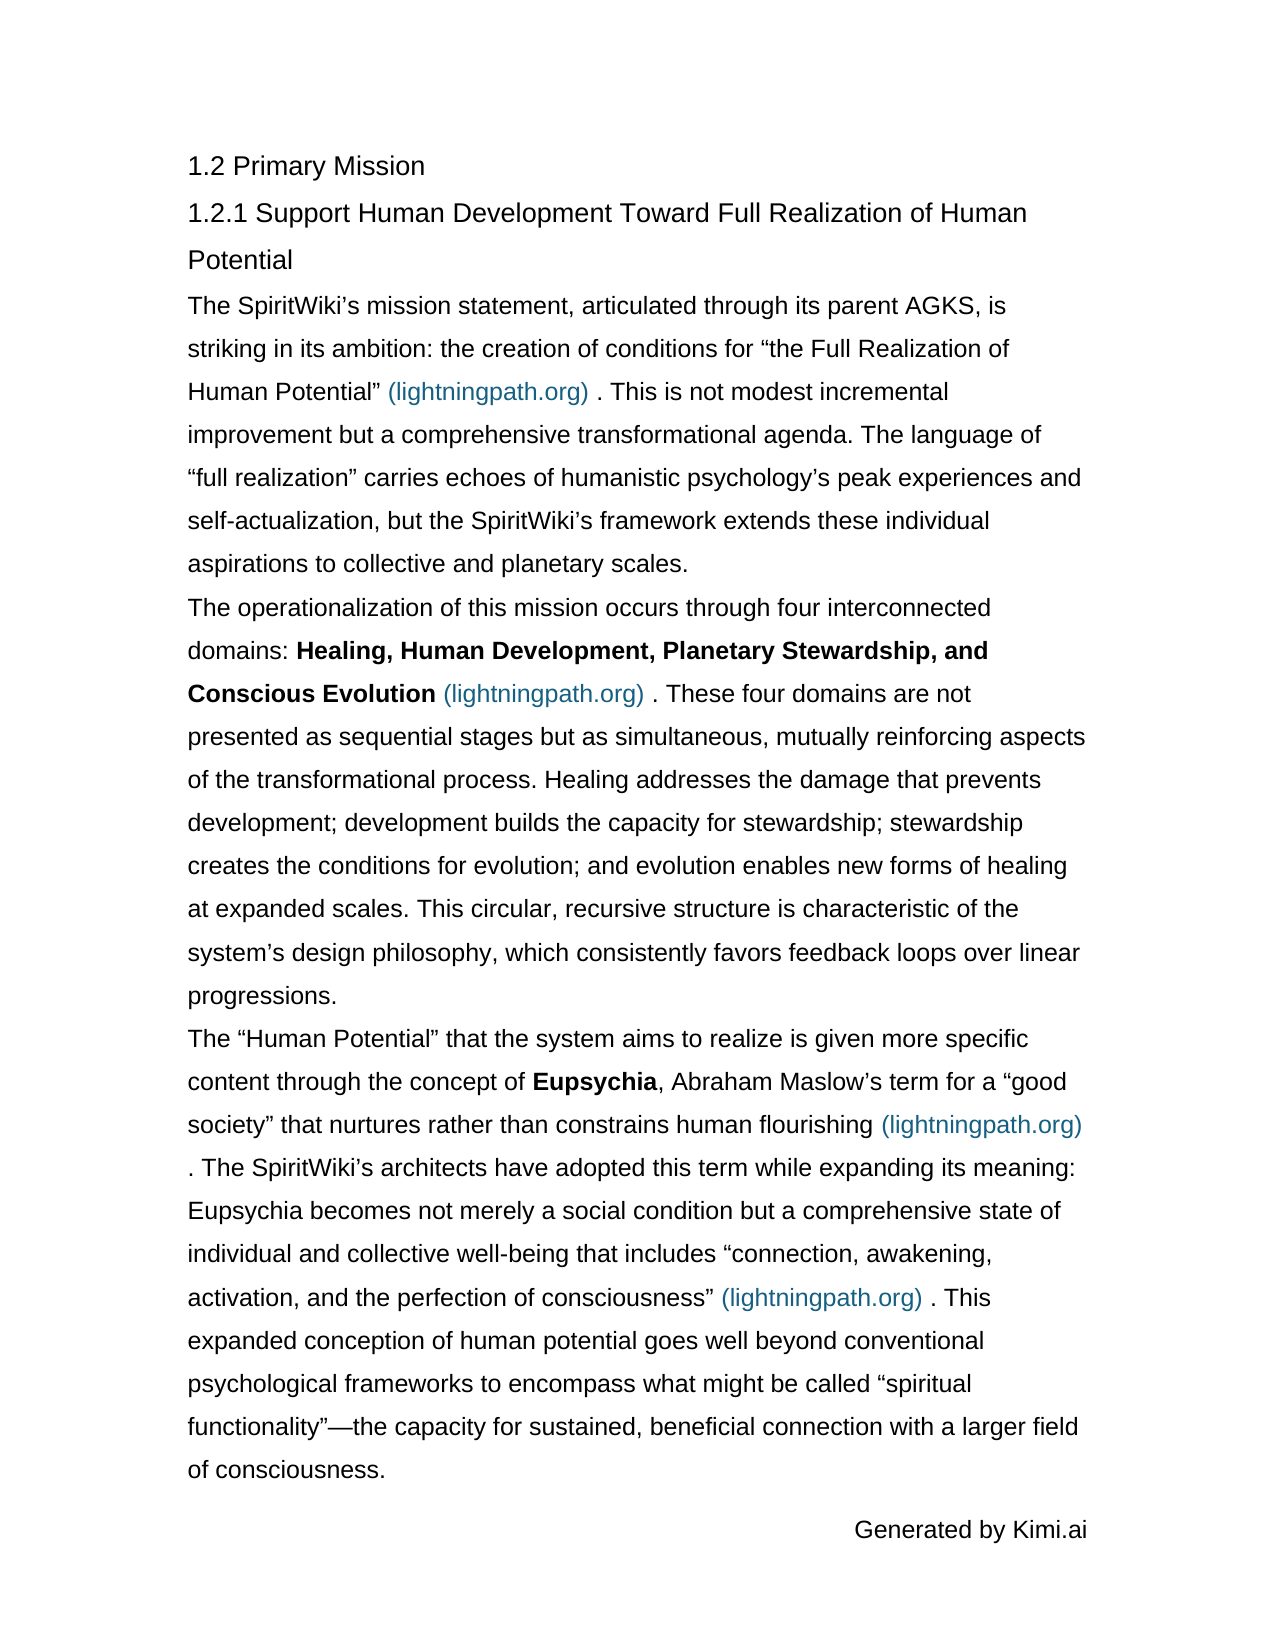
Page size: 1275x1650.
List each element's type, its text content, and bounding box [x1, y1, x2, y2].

text The “Human Potential” that the system aims to realize is given more specific content through the concept of Eupsychia, Abraham Maslow’s term for a “good society” that nurtures rather than constrains human flourishing (lightningpath.org) . The SpiritWiki’s architects have adopted this term while expanding its meaning: Eupsychia becomes not merely a social condition but a comprehensive state of individual and collective well-being that includes “connection, awakening, activation, and the perfection of consciousness” (lightningpath.org) . This expanded conception of human potential goes well beyond conventional psychological frameworks to encompass what might be called “spiritual functionality”—the capacity for sustained, beneficial connection with a larger field of consciousness. [187, 1024, 1087, 1484]
text The SpiritWiki’s mission statement, articulated through its parent AGKS, is striking in its ambition: the creation of conditions for “the Full Realization of Human Potential” (lightningpath.org) . This is not modest incremental improvement but a comprehensive transformational agenda. The language of “full realization” carries echoes of humanistic psychology’s peak experiences and self-actualization, but the SpiritWiki’s framework extends these individual aspirations to collective and planetary scales. [187, 291, 1087, 578]
subtitle 1.2 Primary Mission [187, 150, 1087, 181]
text The operationalization of this mission occurs through four interconnected domains: Healing, Human Development, Planetary Stewardship, and Conscious Evolution (lightningpath.org) . These four domains are not presented as sequential stages but as simultaneous, mutually reinforcing aspects of the transformational process. Healing addresses the damage that prevents development; development builds the capacity for stewardship; stewardship creates the conditions for evolution; and evolution enables new forms of healing at expanded scales. This circular, recursive structure is characteristic of the system’s design philosophy, which consistently favors feedback loops over linear progressions. [187, 592, 1087, 1009]
subtitle 1.2.1 Support Human Development Toward Full Realization of Human Potential [187, 197, 1087, 275]
